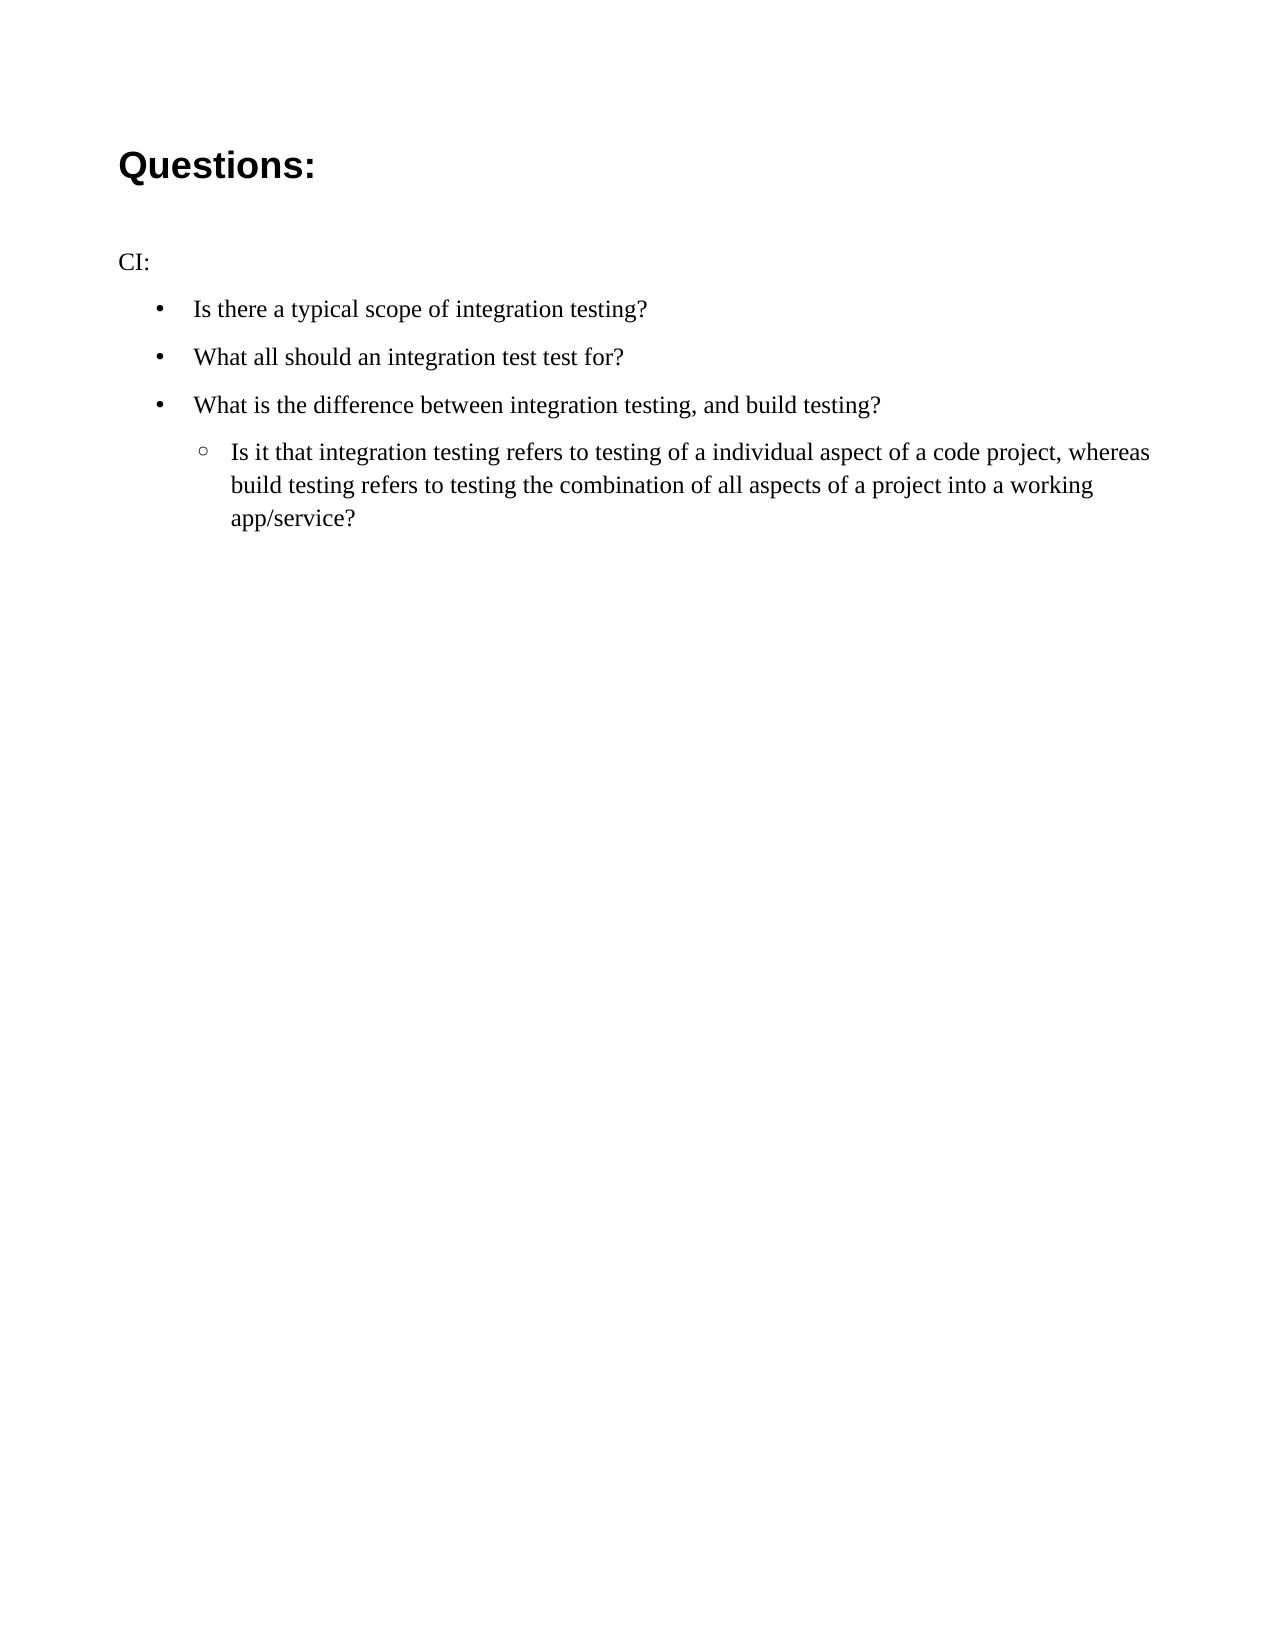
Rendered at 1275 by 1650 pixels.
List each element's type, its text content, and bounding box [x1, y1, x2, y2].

list What is the difference between integration testing, and build testing? [156, 390, 1157, 418]
text CI: [118, 247, 1157, 276]
subtitle Questions: [118, 143, 1157, 187]
list Is it that integration testing refers to testing of a individual aspect of a code project, whereas build testing refers to testing the combination of all aspects of a project into a working app/service? [193, 437, 1157, 532]
list Is there a typical scope of integration testing? [156, 294, 1157, 323]
list What all should an integration test test for? [156, 342, 1157, 371]
